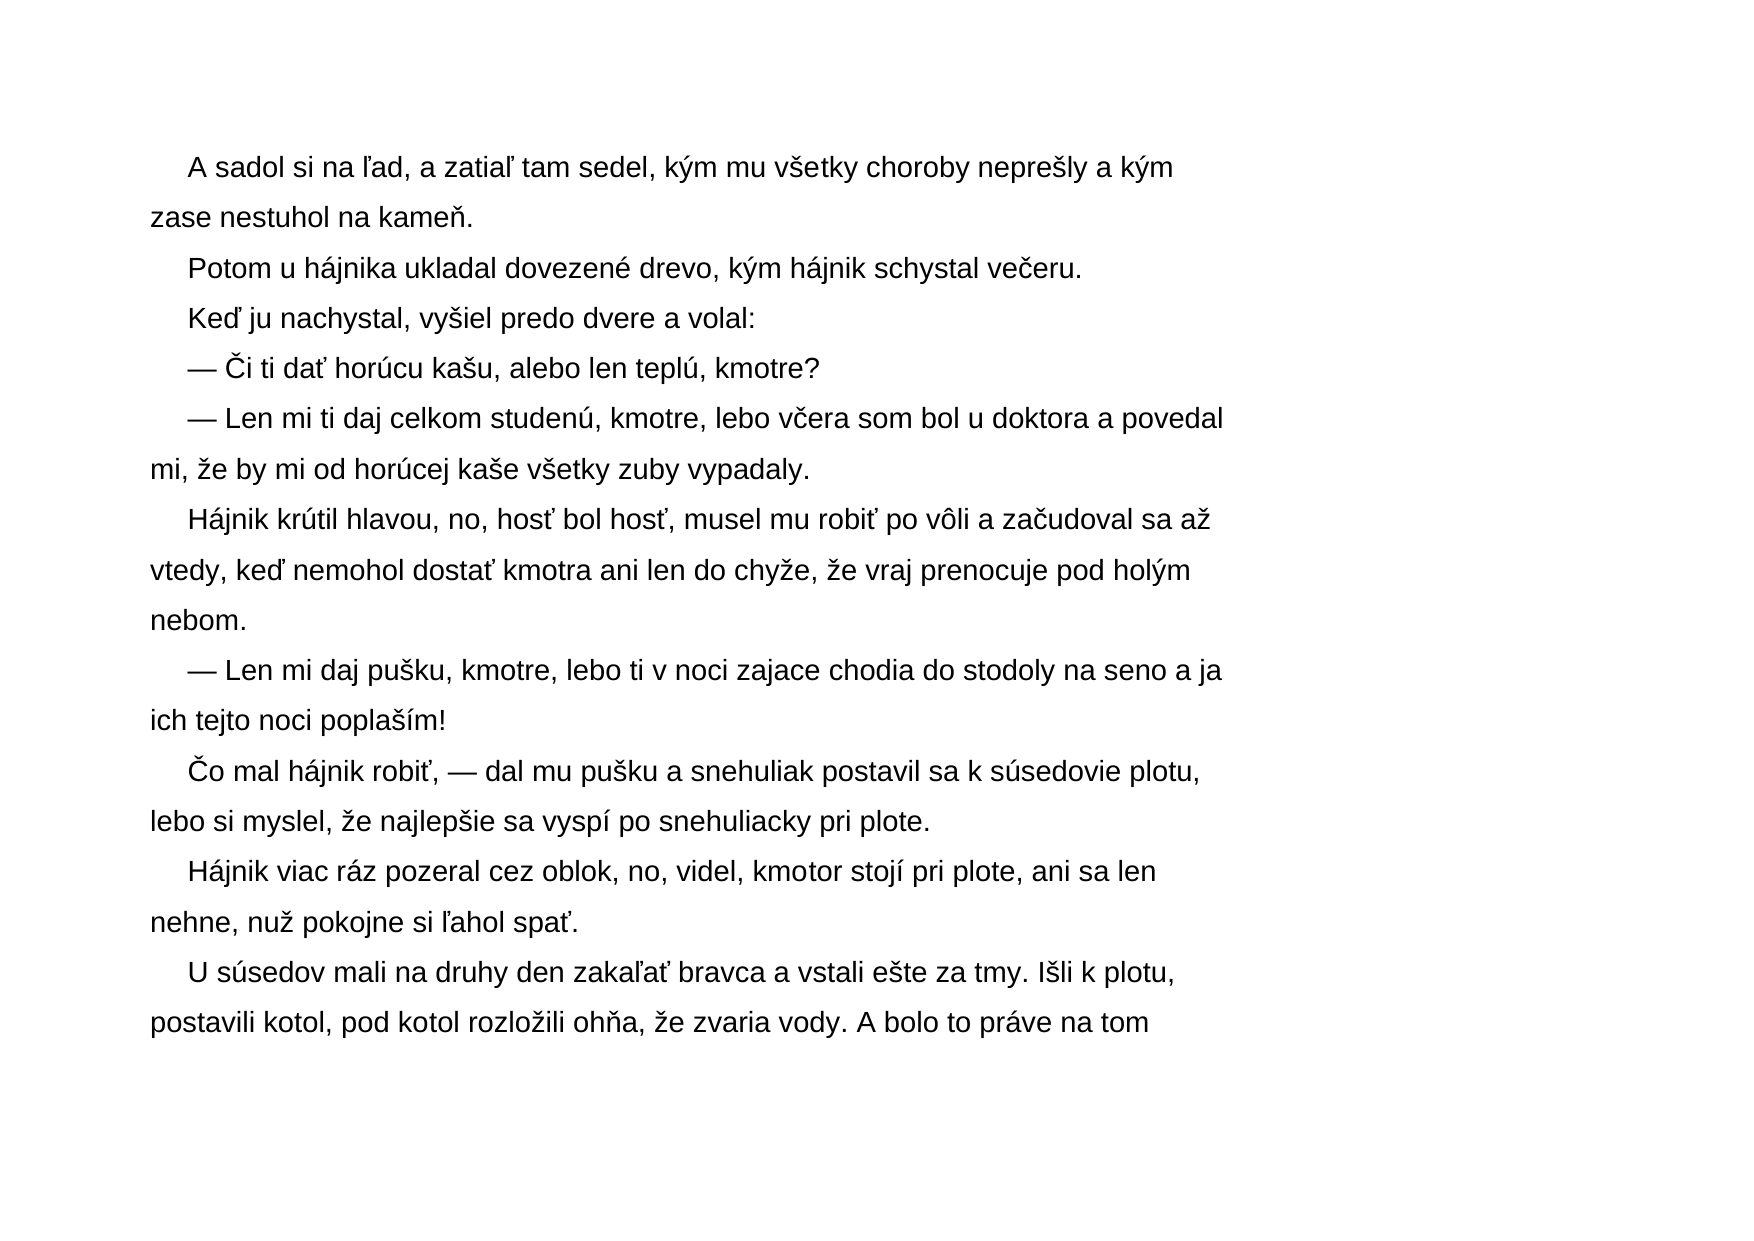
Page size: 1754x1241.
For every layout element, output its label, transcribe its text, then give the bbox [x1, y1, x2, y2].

text — Len mi ti daj celkom studenú, kmotre, lebo včera som bol u doktora a povedal mi, že by mi od horúcej kaše všetky zuby vypadaly. [150, 402, 1243, 485]
text Hájnik krútil hlavou, no, hosť bol hosť, musel mu robiť po vôli a začudoval sa až vtedy, keď nemohol dostať kmotra ani len do chyže, že vraj prenocuje pod holým nebom. [150, 502, 1243, 636]
text Hájnik viac ráz pozeral cez oblok, no, videl, kmo­tor stojí pri plote, ani sa len nehne, nuž pokojne si ľahol spať. [150, 854, 1243, 938]
text Čo mal hájnik robiť, — dal mu pušku a snehuliak postavil sa k súsedovie plotu, lebo si myslel, že naj­lepšie sa vyspí po snehuliacky pri plote. [150, 754, 1243, 838]
text A sadol si na ľad, a zatiaľ tam sedel, kým mu vše­tky choroby neprešly a kým zase nestuhol na kameň. [150, 150, 1243, 234]
text Keď ju nachystal, vyšiel predo dvere a volal: [150, 301, 1243, 334]
text U súsedov mali na druhy den zakaľať bravca a vstali ešte za tmy. Išli k plotu, postavili kotol, pod ko­tol rozložili ohňa, že zvaria vody. A bolo to práve na tom [150, 955, 1243, 1039]
text Potom u hájnika ukladal dovezené drevo, kým hájnik schystal večeru. [150, 251, 1243, 284]
text — Len mi daj pušku, kmotre, lebo ti v noci zajace chodia do stodoly na seno a ja ich tejto noci poplaším! [150, 653, 1243, 737]
text — Či ti dať horúcu kašu, alebo len teplú, kmotre? [150, 351, 1243, 385]
